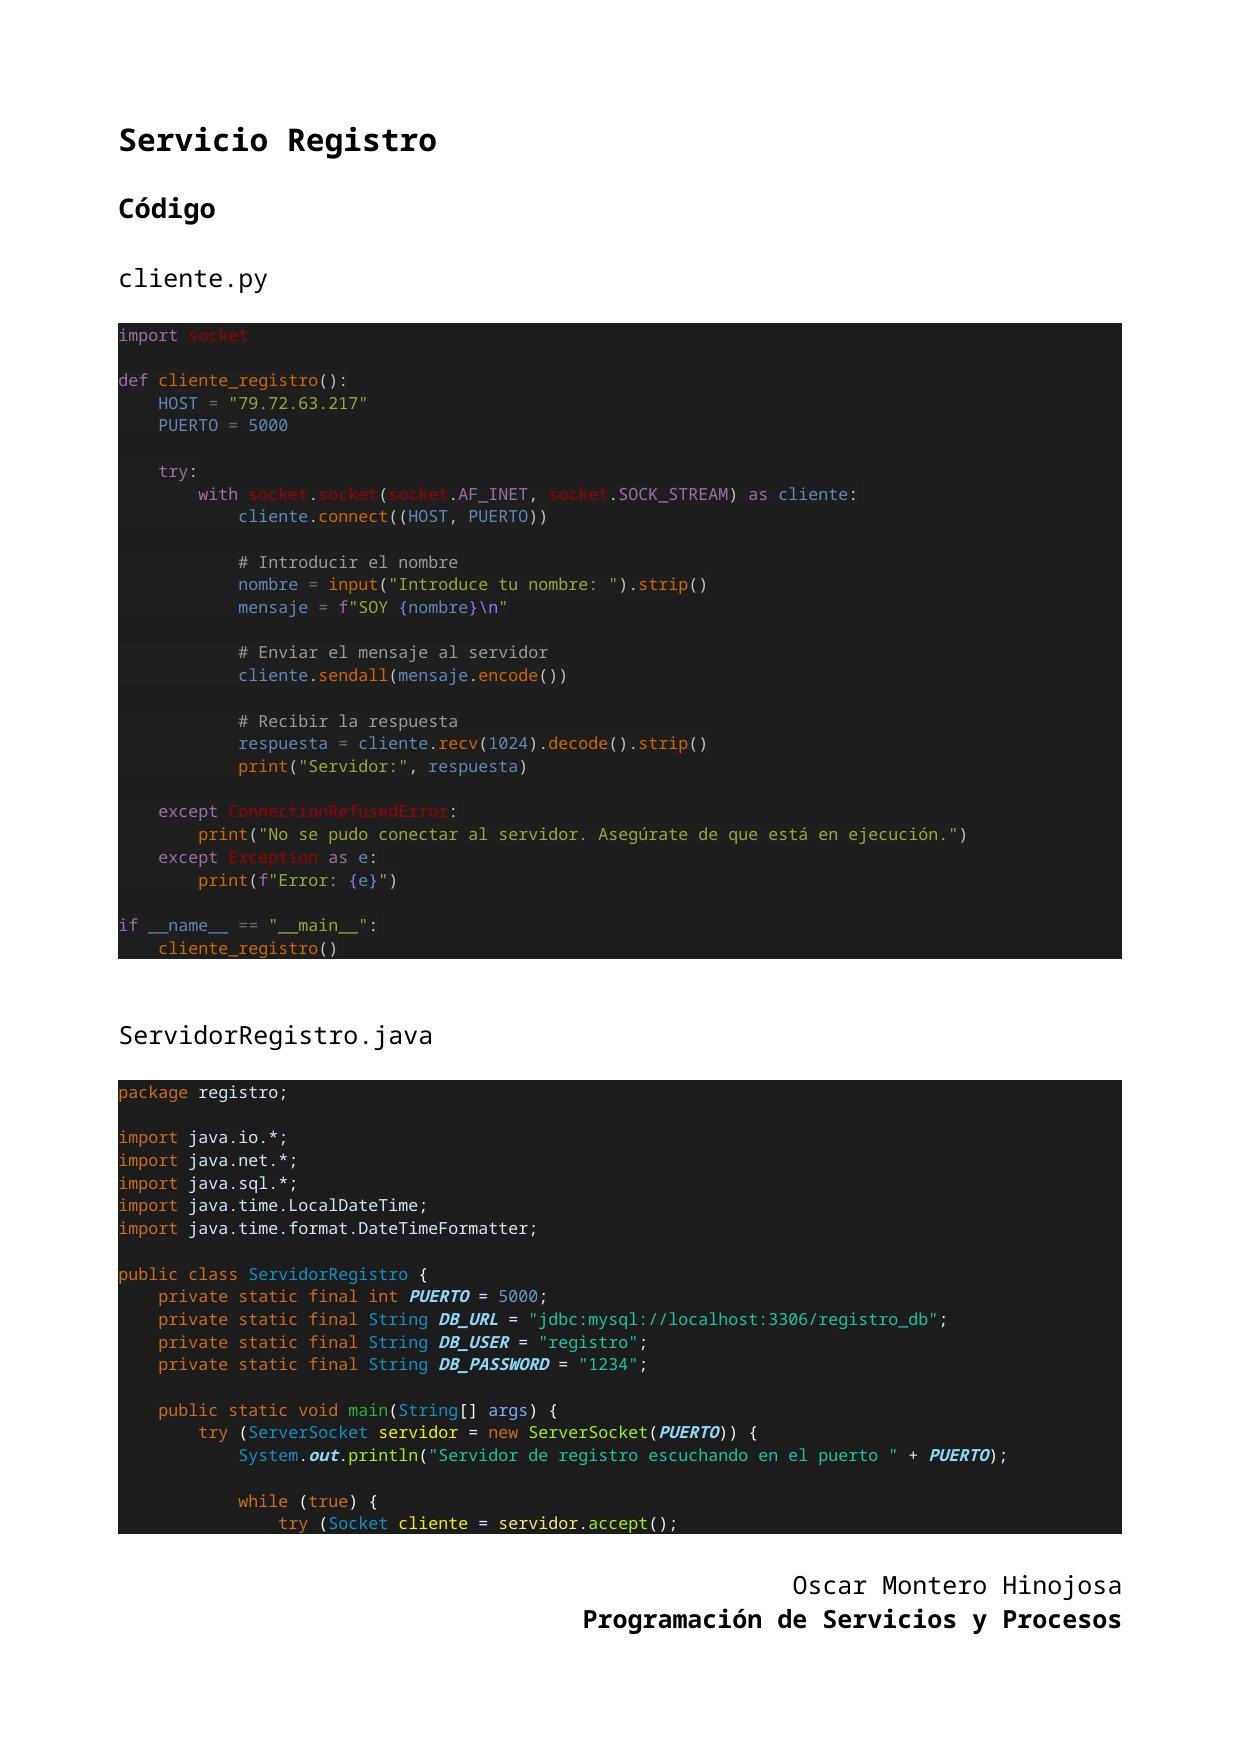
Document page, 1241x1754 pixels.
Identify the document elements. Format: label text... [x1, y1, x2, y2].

text mensaje = f"SOY {nombre}\n" [118, 596, 1122, 618]
text while (true) { [118, 1489, 1122, 1512]
text HOST = "79.72.63.217" [118, 391, 1122, 414]
text PUERTO = 5000 [118, 414, 1122, 437]
text import socket [118, 323, 1122, 346]
text try: [118, 459, 1122, 482]
text # Recibir la respuesta [118, 709, 1122, 732]
text # Enviar el mensaje al servidor [118, 641, 1122, 664]
text private static final int PUERTO = 5000; [118, 1285, 1122, 1307]
text import java.net.*; [118, 1148, 1122, 1171]
text except ConnectionRefusedError: [118, 800, 1122, 823]
text print("No se pudo conectar al servidor. Asegúrate de que está en ejecución.") [118, 823, 1122, 846]
text System.out.println("Servidor de registro escuchando en el puerto " + PUERTO); [118, 1444, 1122, 1466]
text public static void main(String[] args) { [118, 1398, 1122, 1421]
text cliente.connect((HOST, PUERTO)) [118, 505, 1122, 528]
text cliente.py [118, 260, 1122, 294]
text respuesta = cliente.recv(1024).decode().strip() [118, 732, 1122, 755]
text if __name__ == "__main__": [118, 914, 1122, 936]
text # Introducir el nombre [118, 550, 1122, 573]
text private static final String DB_USER = "registro"; [118, 1330, 1122, 1353]
text private static final String DB_URL = "jdbc:mysql://localhost:3306/registro_db"; [118, 1307, 1122, 1330]
text print(f"Error: {e}") [118, 868, 1122, 891]
text Código [118, 189, 1122, 226]
text except Exception as e: [118, 846, 1122, 868]
text cliente.sendall(mensaje.encode()) [118, 664, 1122, 687]
text public class ServidorRegistro { [118, 1262, 1122, 1285]
text Servicio Registro [118, 118, 1122, 161]
text try (ServerSocket servidor = new ServerSocket(PUERTO)) { [118, 1421, 1122, 1444]
text nombre = input("Introduce tu nombre: ").strip() [118, 573, 1122, 596]
text import java.time.format.DateTimeFormatter; [118, 1217, 1122, 1239]
text import java.io.*; [118, 1126, 1122, 1148]
text print("Servidor:", respuesta) [118, 755, 1122, 777]
text with socket.socket(socket.AF_INET, socket.SOCK_STREAM) as cliente: [118, 482, 1122, 505]
text import java.time.LocalDateTime; [118, 1194, 1122, 1217]
text ServidorRegistro.java [118, 1018, 1122, 1052]
text package registro; [118, 1080, 1122, 1103]
text def cliente_registro(): [118, 369, 1122, 391]
text try (Socket cliente = servidor.accept(); [118, 1512, 1122, 1534]
text private static final String DB_PASSWORD = "1234"; [118, 1353, 1122, 1376]
text import java.sql.*; [118, 1171, 1122, 1194]
text cliente_registro() [118, 936, 1122, 959]
